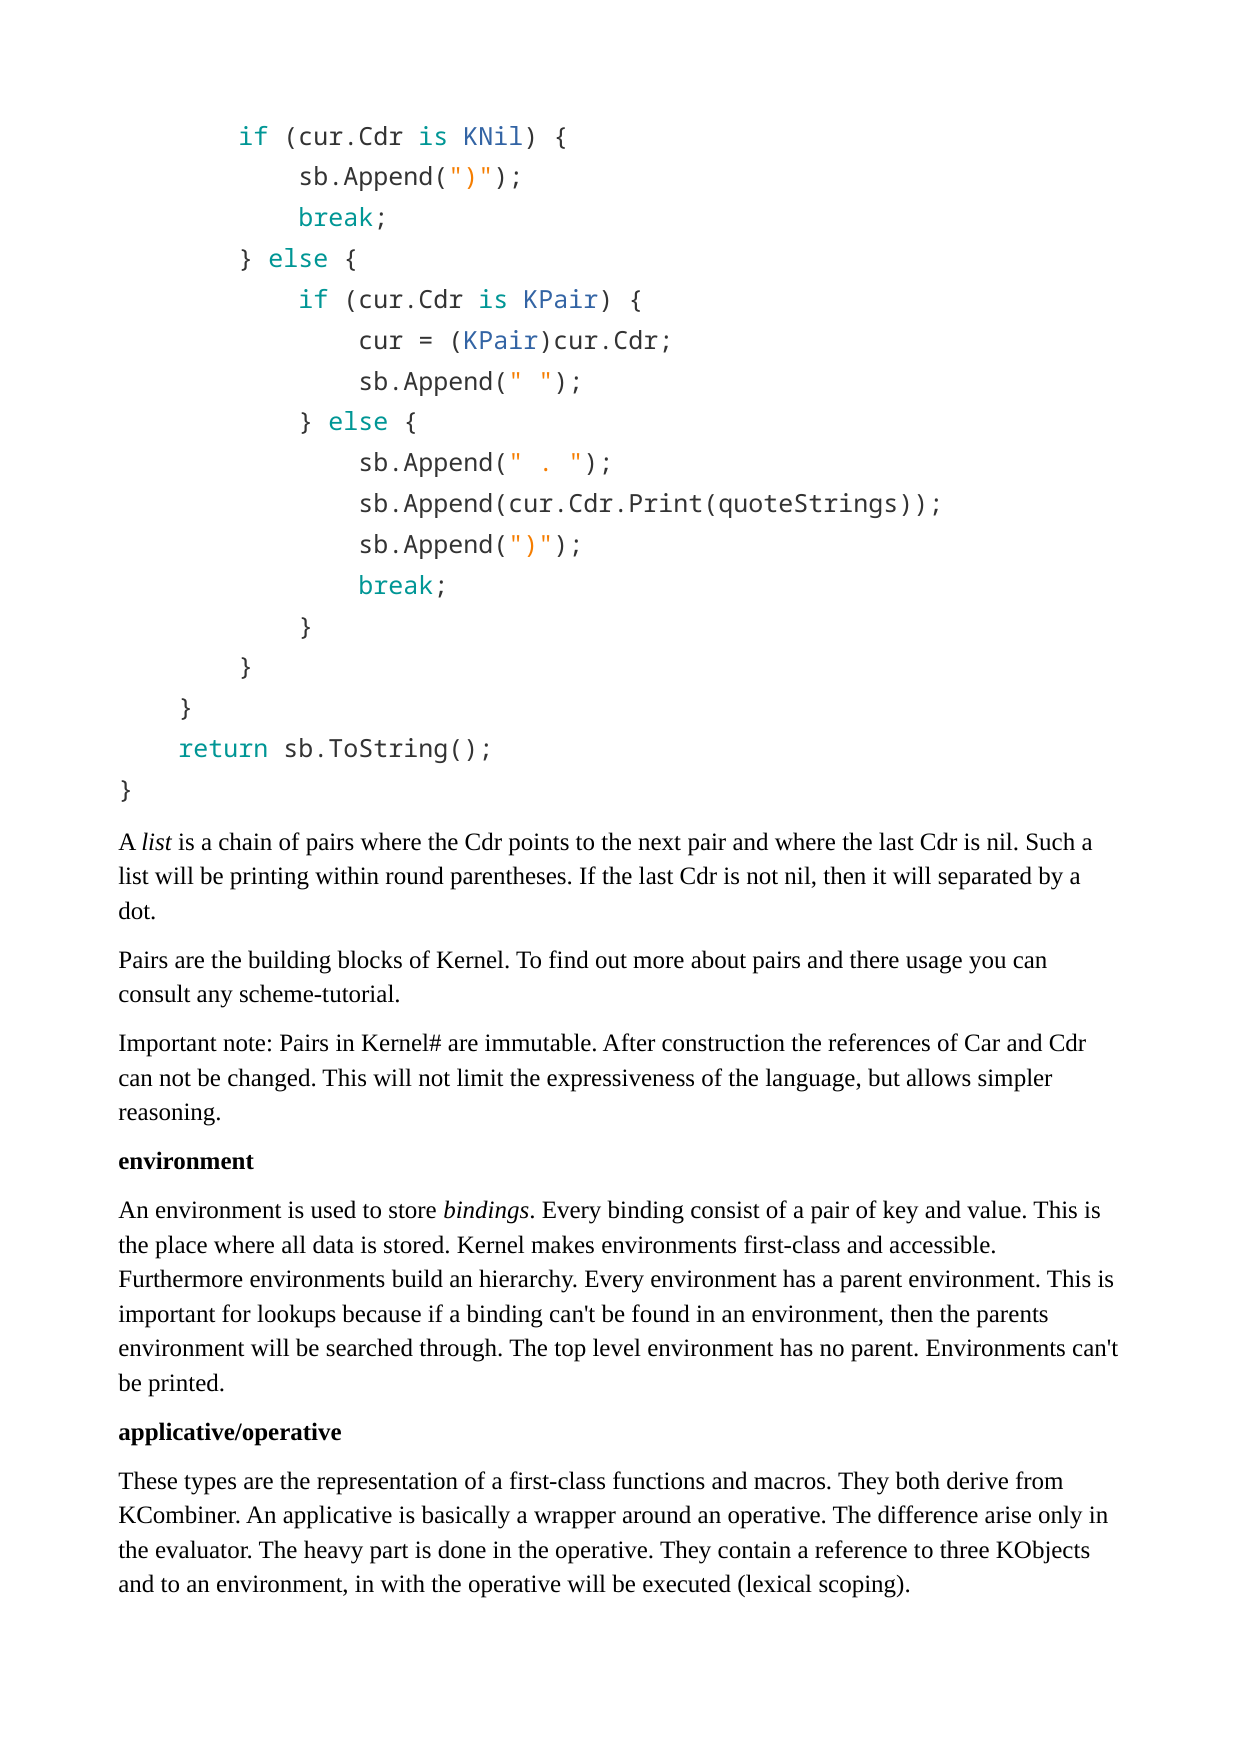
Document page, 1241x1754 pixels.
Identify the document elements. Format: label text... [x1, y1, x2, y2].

text These types are the representation of a first-class functions and macros. They both derive from KCombiner. An applicative is basically a wrapper around an operative. The difference arise only in the evaluator. The heavy part is done in the operative. They contain a reference to three KObjects and to an environment, in with the operative will be executed (lexical scoping). [118, 1466, 1122, 1598]
text Pairs are the building blocks of Kernel. To find out more about pairs and there usage you can consult any scheme-tutorial. [118, 945, 1122, 1008]
text A list is a chain of pairs where the Cdr points to the next pair and where the last Cdr is nil. Such a list will be printing within round parentheses. If the last Cdr is not nil, then it will separated by a dot. [118, 827, 1122, 924]
text if (cur.Cdr is KNil) { sb.Append(")"); break; } else { if (cur.Cdr is KPair) { cur = (KPair)cur.Cdr; sb.Append(" "); } else { sb.Append(" . "); sb.Append(cur.Cdr.Print(quoteStrings)); sb.Append(")"); break; } } } return sb.ToString(); } [118, 118, 1122, 806]
text environment [118, 1146, 1122, 1175]
text An environment is used to store bindings. Every binding consist of a pair of key and value. This is the place where all data is stored. Kernel makes environments first-class and accessible. Furthermore environments build an hierarchy. Every environment has a parent environment. This is important for lookups because if a binding can't be found in an environment, then the parents environment will be searched through. The top level environment has no parent. Environments can't be printed. [118, 1196, 1122, 1397]
text applicative/operative [118, 1417, 1122, 1446]
text Important note: Pairs in Kernel# are immutable. After construction the references of Car and Cdr can not be changed. This will not limit the expressiveness of the language, but allows simpler reasoning. [118, 1028, 1122, 1126]
